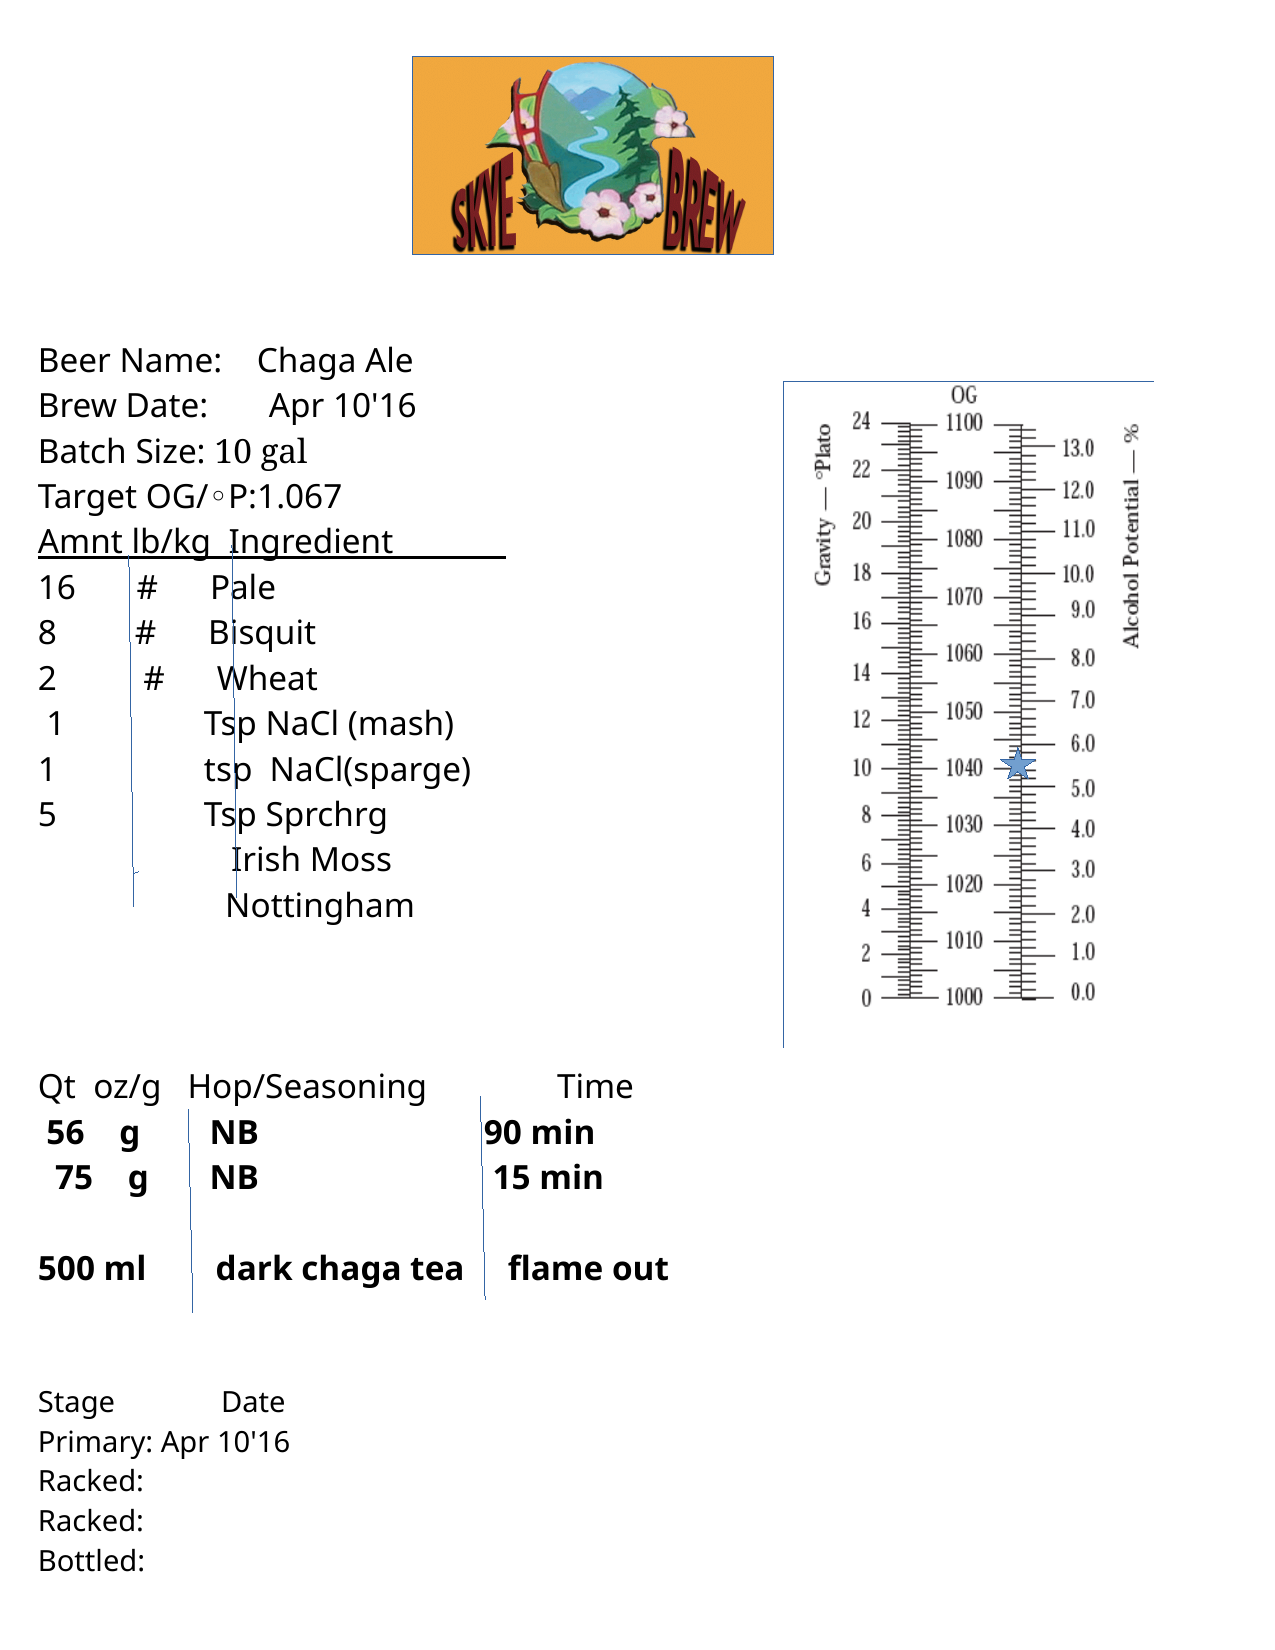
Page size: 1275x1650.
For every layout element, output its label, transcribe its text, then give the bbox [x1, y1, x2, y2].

text Nottingham [38, 882, 783, 927]
text 2 [38, 654, 130, 700]
text 1 tsp NaCl(sparge) [1154, 745, 1237, 791]
text 56 g NB 90 min [38, 1109, 1237, 1154]
text Qt oz/g Hop/Seasoning Time [38, 1063, 1237, 1109]
text # Wheat [131, 654, 783, 700]
text [1154, 473, 1237, 518]
text 8 # Bisquit [233, 609, 783, 654]
text Racked: [38, 1500, 1237, 1540]
text 1 tsp NaCl(sparge) [38, 745, 131, 791]
text Racked: [38, 1461, 1237, 1500]
text 500 ml dark chaga tea flame out [38, 1245, 1237, 1290]
text Beer Name: Chaga Ale [38, 337, 1237, 382]
text 1 Tsp NaCl (mash) [1154, 700, 1237, 745]
text 1 tsp NaCl(sparge) [235, 745, 783, 791]
text 16 # Pale [38, 564, 232, 609]
text 1 Tsp NaCl (mash) [38, 700, 234, 745]
text Primary: Apr 10'16 [38, 1421, 1237, 1461]
text 5 Tsp Sprchrg [236, 791, 783, 836]
text Brew Date: Apr 10'16 [38, 382, 783, 427]
text [1154, 382, 1237, 427]
text Stage Date [38, 1336, 1237, 1421]
text 1 Tsp NaCl (mash) [235, 700, 783, 745]
text [1154, 882, 1237, 927]
text 16 # Pale [1154, 564, 1237, 609]
text Irish Moss [236, 836, 783, 882]
text 5 Tsp Sprchrg [38, 791, 235, 836]
text Amnt lb/kg Ingredient [38, 518, 783, 564]
text 75 g NB 15 min [38, 1154, 1237, 1199]
text Bottled: [38, 1540, 1237, 1580]
text Target OG/◦P:1.067 [38, 473, 783, 518]
text [1154, 427, 1237, 473]
text [1154, 518, 1237, 564]
text Irish Moss [1154, 836, 1237, 882]
text 8 # Bisquit [1154, 609, 1237, 654]
text Irish Moss [38, 836, 236, 882]
text Batch Size: 10 gal [38, 427, 783, 473]
text 5 Tsp Sprchrg [1154, 791, 1237, 836]
text [1154, 654, 1237, 700]
text 16 # Pale [233, 564, 783, 609]
text 1 tsp NaCl(sparge) [132, 745, 235, 791]
text 8 # Bisquit [38, 609, 233, 654]
